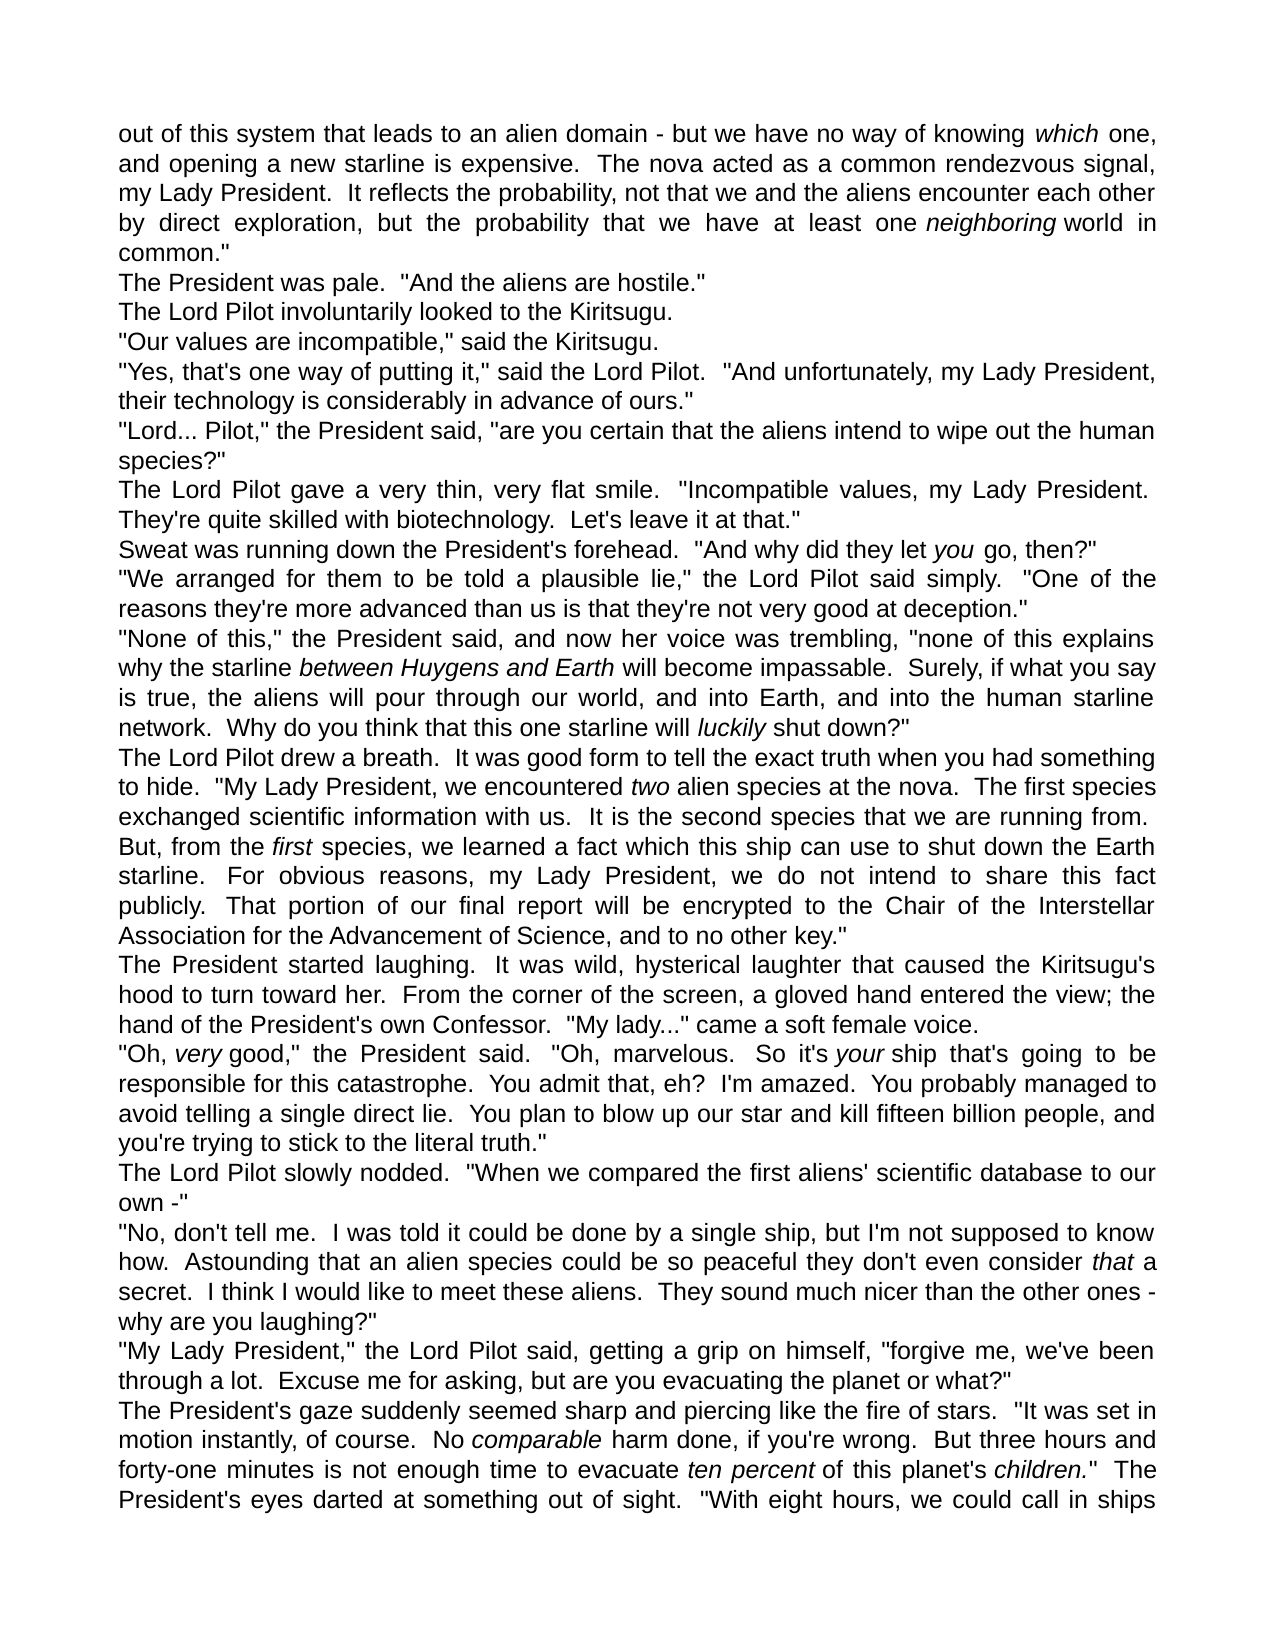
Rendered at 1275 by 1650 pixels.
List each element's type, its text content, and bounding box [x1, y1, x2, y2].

text The Lord Pilot involuntarily looked to the Kiritsugu. [118, 296, 1157, 326]
text out of this system that leads to an alien domain - but we have no way of knowing which one, and opening a new starline is expensive. The nova acted as a common rendezvous signal, my Lady President. It reflects the probability, not that we and the aliens encounter each other by direct exploration, but the probability that we have at least one neighboring world in common." [118, 118, 1157, 267]
text The President started laughing. It was wild, hysterical laughter that caused the Kiritsugu's hood to turn toward her. From the corner of the screen, a gloved hand entered the view; the hand of the President's own Confessor. "My lady..." came a soft female voice. [118, 949, 1157, 1038]
text The Lord Pilot slowly nodded. "When we compared the first aliens' scientific database to our own -" [118, 1157, 1157, 1217]
text "We arranged for them to be told a plausible lie," the Lord Pilot said simply. "One of the reasons they're more advanced than us is that they're not very good at deception." [118, 563, 1157, 623]
text "My Lady President," the Lord Pilot said, getting a grip on himself, "forgive me, we've been through a lot. Excuse me for asking, but are you evacuating the planet or what?" [118, 1335, 1157, 1395]
text The President was pale. "And the aliens are hostile." [118, 267, 1157, 296]
text "None of this," the President said, and now her voice was trembling, "none of this explains why the starline between Huygens and Earth will become impassable. Surely, if what you say is true, the aliens will pour through our world, and into Earth, and into the human starline network. Why do you think that this one starline will luckily shut down?" [118, 623, 1157, 742]
text "Our values are incompatible," said the Kiritsugu. [118, 326, 1157, 356]
text The President's gaze suddenly seemed sharp and piercing like the fire of stars. "It was set in motion instantly, of course. No comparable harm done, if you're wrong. But three hours and forty-one minutes is not enough time to evacuate ten percent of this planet's children." The President's eyes darted at something out of sight. "With eight hours, we could call in ships [118, 1395, 1157, 1513]
text The Lord Pilot gave a very thin, very flat smile. "Incompatible values, my Lady President. They're quite skilled with biotechnology. Let's leave it at that." [118, 474, 1157, 534]
text "No, don't tell me. I was told it could be done by a single ship, but I'm not supposed to know how. Astounding that an alien species could be so peaceful they don't even consider that a secret. I think I would like to meet these aliens. They sound much nicer than the other ones - why are you laughing?" [118, 1217, 1157, 1335]
text Sweat was running down the President's forehead. "And why did they let you go, then?" [118, 534, 1157, 563]
text "Lord... Pilot," the President said, "are you certain that the aliens intend to wipe out the human species?" [118, 415, 1157, 474]
text The Lord Pilot drew a breath. It was good form to tell the exact truth when you had something to hide. "My Lady President, we encountered two alien species at the nova. The first species exchanged scientific information with us. It is the second species that we are running from. But, from the first species, we learned a fact which this ship can use to shut down the Earth starline. For obvious reasons, my Lady President, we do not intend to share this fact publicly. That portion of our final report will be encrypted to the Chair of the Interstellar Association for the Advancement of Science, and to no other key." [118, 742, 1157, 949]
text "Yes, that's one way of putting it," said the Lord Pilot. "And unfortunately, my Lady President, their technology is considerably in advance of ours." [118, 356, 1157, 415]
text "Oh, very good," the President said. "Oh, marvelous. So it's your ship that's going to be responsible for this catastrophe. You admit that, eh? I'm amazed. You probably managed to avoid telling a single direct lie. You plan to blow up our star and kill fifteen billion people, and you're trying to stick to the literal truth." [118, 1038, 1157, 1157]
